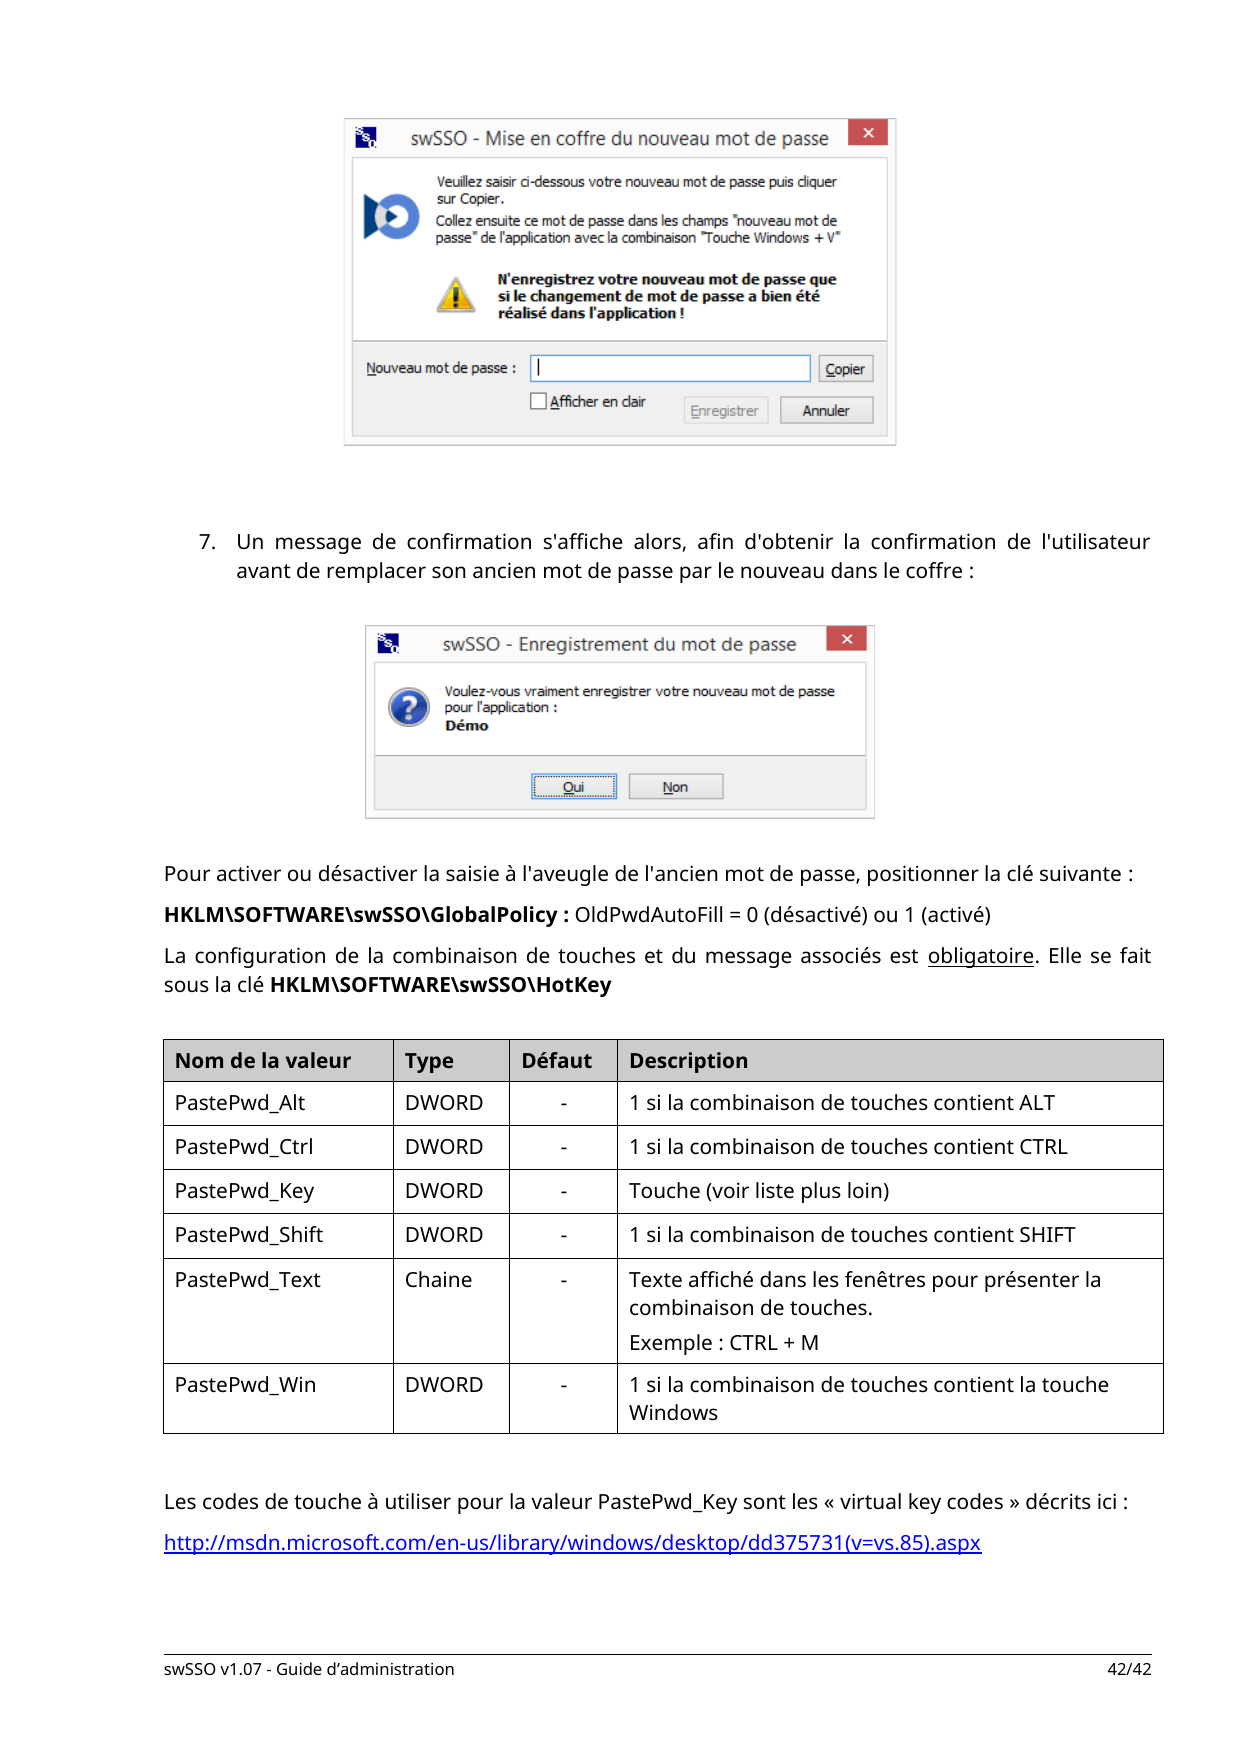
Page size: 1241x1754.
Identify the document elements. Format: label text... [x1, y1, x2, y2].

picture [343, 118, 897, 446]
text La configuration de la combinaison de touches et du message associés est obligatoire. Elle se fait sous la clé HKLM\SOFTWARE\swSSO\HotKey [164, 941, 1152, 998]
table_cell PastePwd_Shift [164, 1214, 393, 1257]
table_cell - [510, 1214, 617, 1257]
table_cell 1 si la combinaison de touches contient SHIFT [618, 1214, 1163, 1257]
list Un message de confirmation s'affiche alors, afin d'obtenir la confirmation de l'utilisateur avant de remplacer son ancien mot de passe par le nouveau dans le coffre : [199, 527, 1152, 584]
picture [365, 625, 876, 819]
table_cell Touche (voir liste plus loin) [618, 1170, 1163, 1213]
table_cell DWORD [394, 1364, 509, 1433]
table_cell PastePwd_Key [164, 1170, 393, 1213]
text Pour activer ou désactiver la saisie à l'aveugle de l'ancien mot de passe, positionner la clé suivante : [164, 859, 1152, 888]
text http://msdn.microsoft.com/en-us/library/windows/desktop/dd375731(v=vs.85).aspx [164, 1528, 1152, 1557]
table_cell DWORD [394, 1170, 509, 1213]
text Les codes de touche à utiliser pour la valeur PastePwd_Key sont les « virtual key codes » décrits ici : [164, 1487, 1152, 1516]
table_cell Chaine [394, 1259, 509, 1362]
table_cell PastePwd_Win [164, 1364, 393, 1433]
table_cell - [510, 1170, 617, 1213]
table_cell 1 si la combinaison de touches contient la touche Windows [618, 1364, 1163, 1433]
table_cell DWORD [394, 1214, 509, 1257]
table_cell - [510, 1259, 617, 1362]
table_header Description [618, 1040, 1163, 1081]
table_cell PastePwd_Alt [164, 1082, 393, 1125]
table_header Nom de la valeur [164, 1040, 393, 1081]
table_cell 1 si la combinaison de touches contient CTRL [618, 1126, 1163, 1169]
table_cell DWORD [394, 1126, 509, 1169]
table_cell 1 si la combinaison de touches contient ALT [618, 1082, 1163, 1125]
table_cell PastePwd_Text [164, 1259, 393, 1362]
table_cell Texte affiché dans les fenêtres pour présenter la combinaison de touches. Exemple : CTRL + M [618, 1259, 1163, 1362]
table_cell - [510, 1082, 617, 1125]
text HKLM\SOFTWARE\swSSO\GlobalPolicy : OldPwdAutoFill = 0 (désactivé) ou 1 (activé) [164, 900, 1152, 929]
table_cell DWORD [394, 1082, 509, 1125]
table_cell PastePwd_Ctrl [164, 1126, 393, 1169]
table_cell - [510, 1364, 617, 1433]
table_header Défaut [510, 1040, 617, 1081]
table_cell - [510, 1126, 617, 1169]
table_header Type [394, 1040, 509, 1081]
